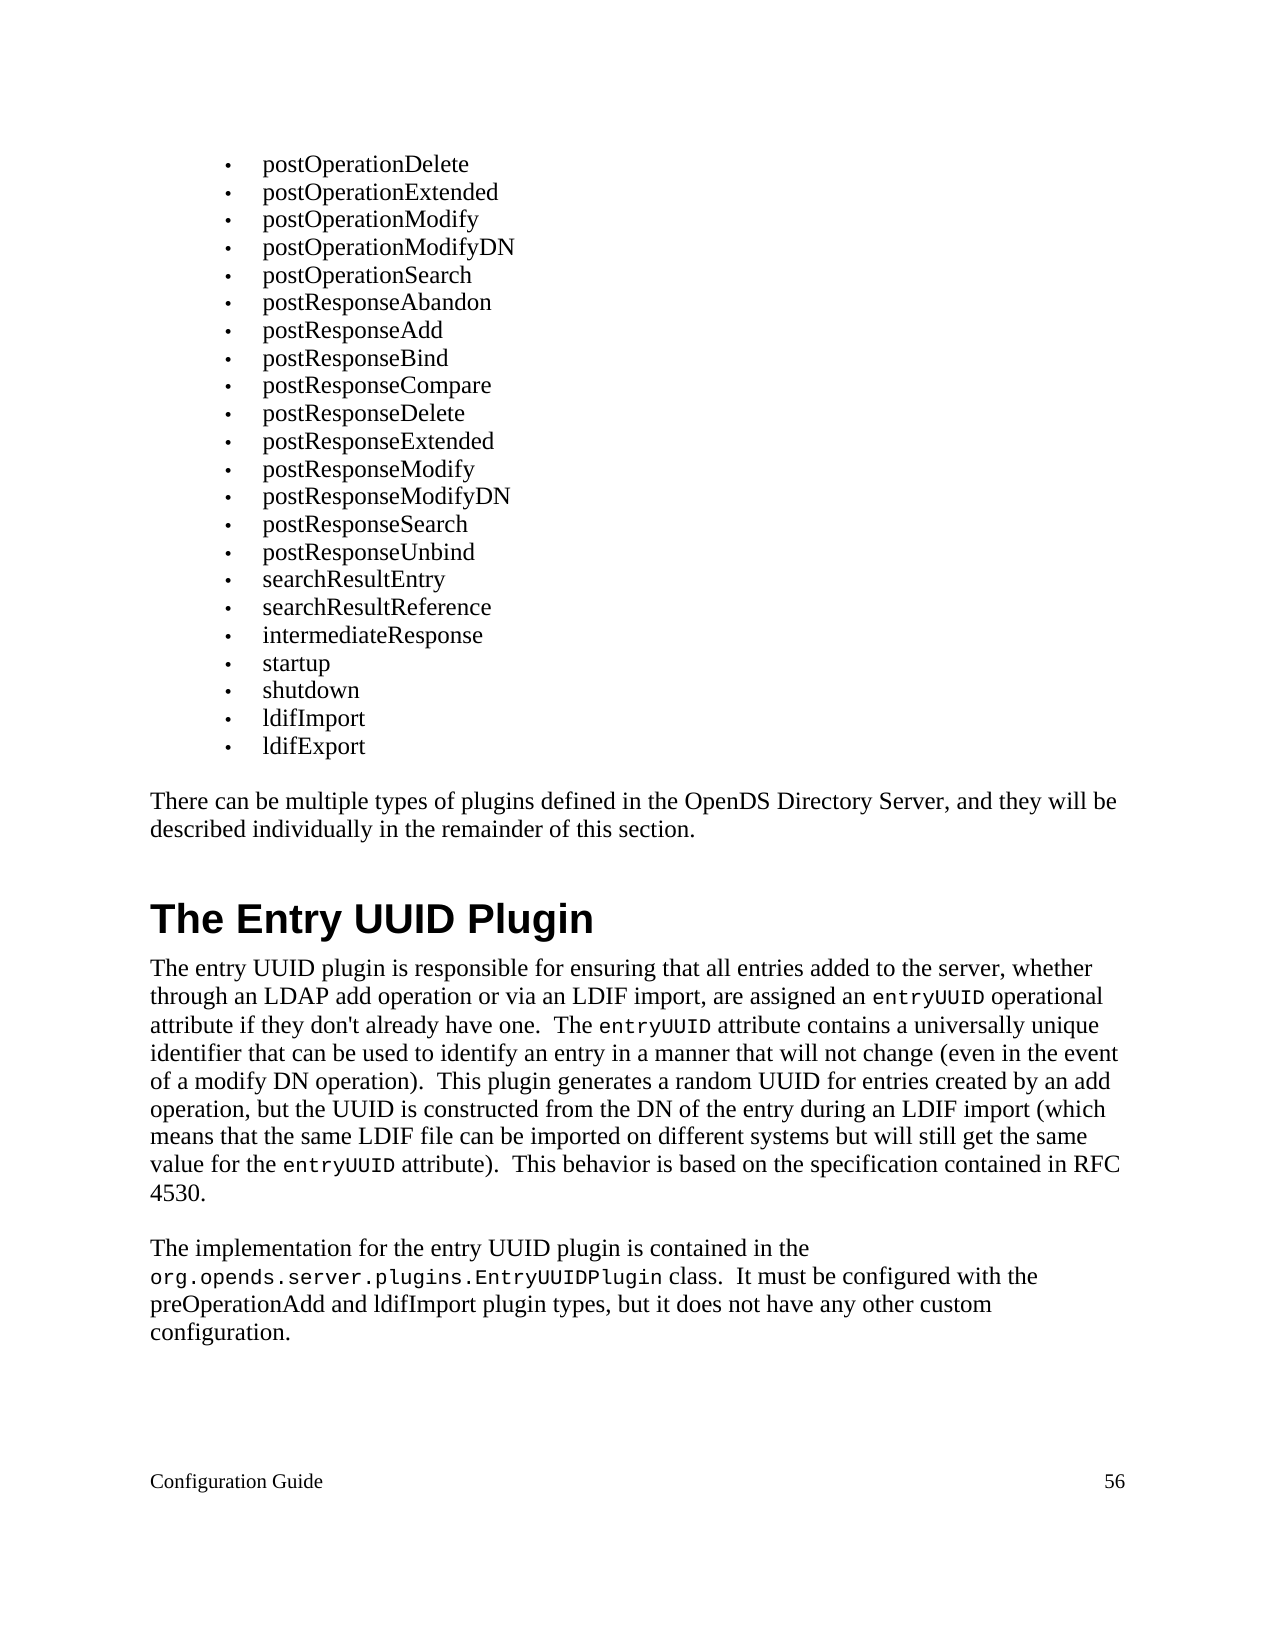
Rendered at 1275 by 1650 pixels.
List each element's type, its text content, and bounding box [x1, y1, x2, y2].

list postOperationSearch [225, 261, 1125, 288]
list postOperationDelete [225, 150, 1125, 178]
list intermediateResponse [225, 621, 1125, 649]
text There can be multiple types of plugins defined in the OpenDS Directory Server, and they will be described individually in the remainder of this section. [150, 787, 1125, 843]
list ldifImport [225, 704, 1125, 732]
text The implementation for the entry UUID plugin is contained in the org.opends.server.plugins.EntryUUIDPlugin class. It must be configured with the preOperationAdd and ldifImport plugin types, but it does not have any other custom configuration. [150, 1234, 1125, 1346]
list searchResultEntry [225, 566, 1125, 593]
list postResponseModifyDN [225, 482, 1125, 510]
list postOperationModifyDN [225, 233, 1125, 261]
list postResponseAdd [225, 316, 1125, 344]
list postResponseExtended [225, 427, 1125, 455]
text The entry UUID plugin is responsible for ensuring that all entries added to the server, whether through an LDAP add operation or via an LDIF import, are assigned an entryUUID operational attribute if they don't already have one. The entryUUID attribute contains a universally unique identifier that can be used to identify an entry in a manner that will not change (even in the event of a modify DN operation). This plugin generates a random UUID for entries created by an add operation, but the UUID is constructed from the DN of the entry during an LDIF import (which means that the same LDIF file can be imported on different systems but will still get the same value for the entryUUID attribute). This behavior is based on the specification contained in RFC 4530. [150, 954, 1125, 1206]
list postResponseUnbind [225, 538, 1125, 566]
list shutdown [225, 676, 1125, 704]
list postResponseModify [225, 455, 1125, 482]
list postResponseSearch [225, 510, 1125, 538]
list ldifExport [225, 732, 1125, 759]
list postOperationExtended [225, 178, 1125, 205]
list postResponseCompare [225, 372, 1125, 399]
list postOperationModify [225, 205, 1125, 233]
list startup [225, 649, 1125, 676]
list searchResultReference [225, 593, 1125, 621]
subtitle The Entry UUID Plugin [150, 895, 1125, 942]
list postResponseAbandon [225, 288, 1125, 316]
list postResponseDelete [225, 399, 1125, 427]
list postResponseBind [225, 344, 1125, 372]
